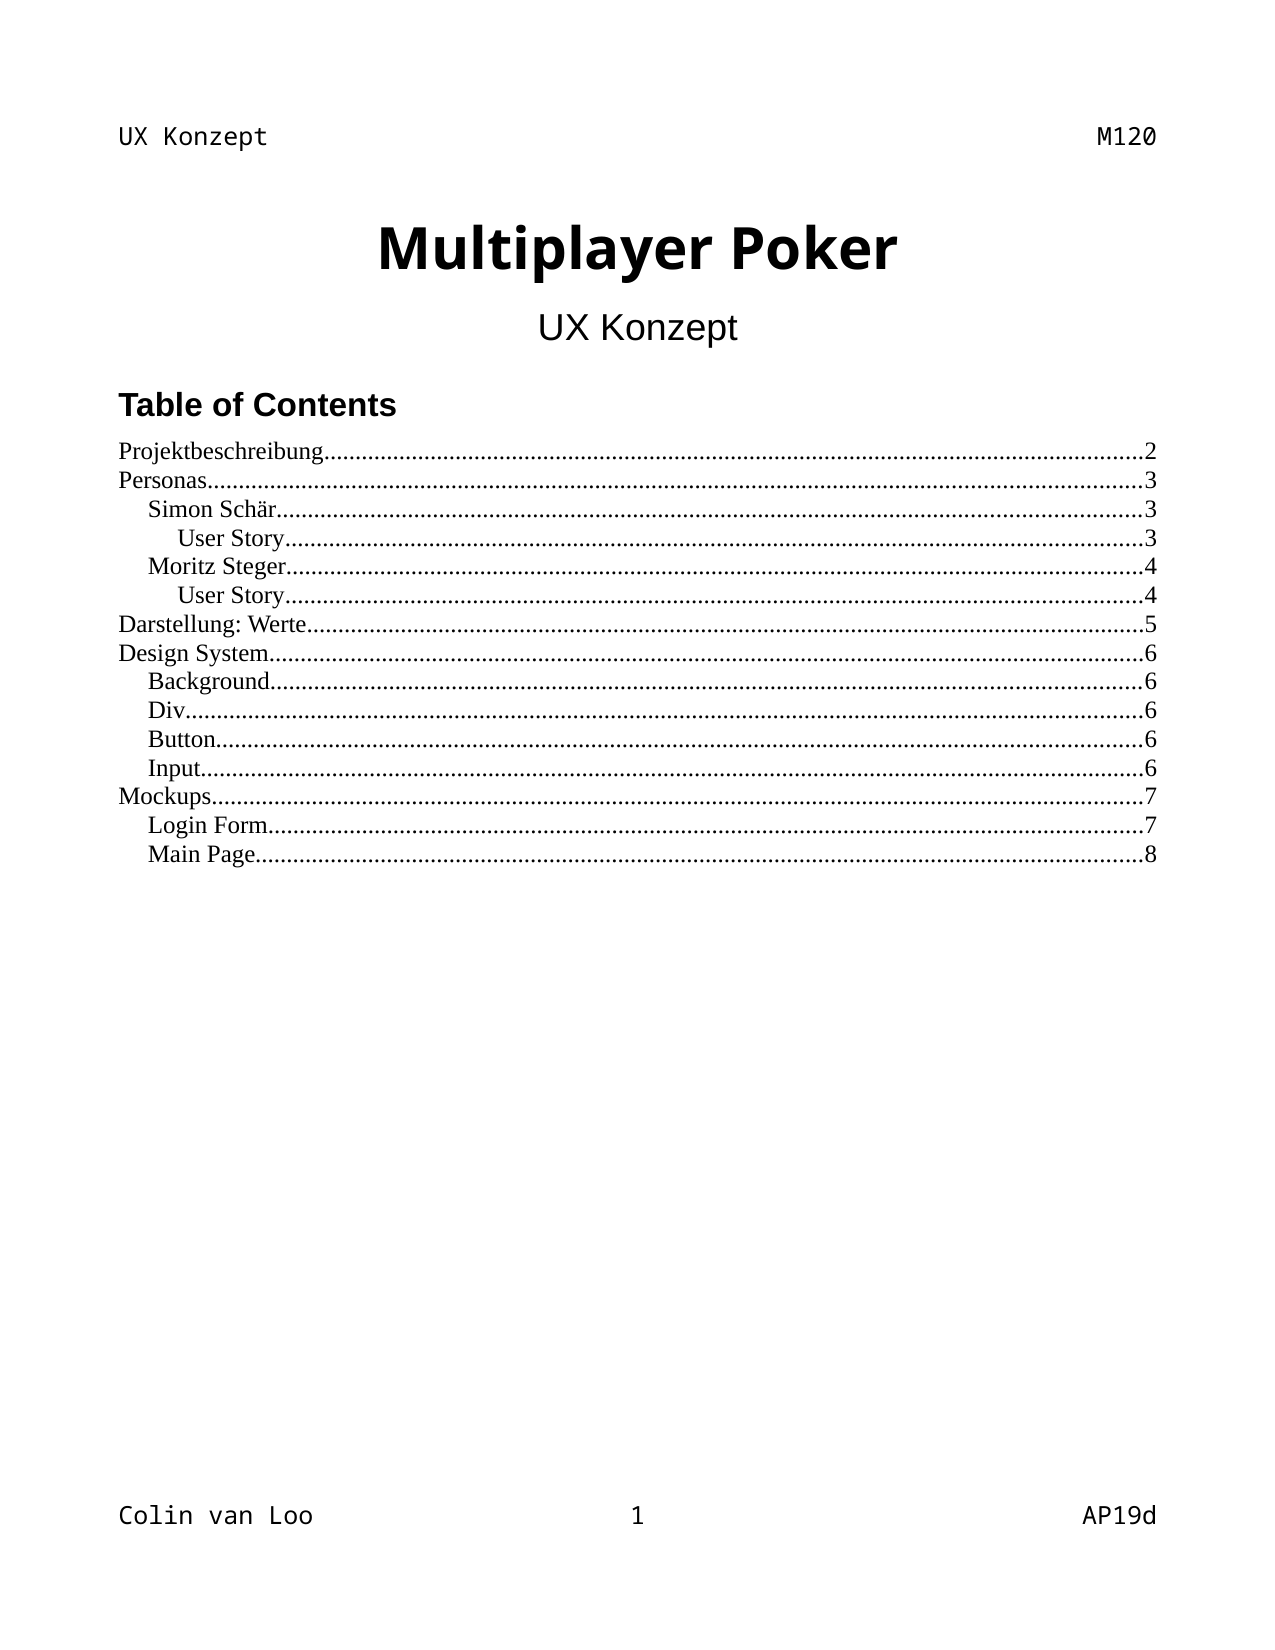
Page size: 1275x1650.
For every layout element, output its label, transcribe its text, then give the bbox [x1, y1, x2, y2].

text Main Page 8 [148, 839, 1157, 868]
text Div 6 [148, 695, 1157, 724]
subtitle Table of Contents [118, 386, 1157, 424]
text Background 6 [148, 666, 1157, 695]
text User Story 4 [177, 580, 1157, 609]
text User Story 3 [177, 523, 1157, 551]
subtitle UX Konzept [118, 305, 1157, 348]
text Button 6 [148, 724, 1157, 753]
title Multiplayer Poker [118, 207, 1157, 286]
text Simon Schär 3 [148, 494, 1157, 523]
text Darstellung: Werte 5 [118, 609, 1157, 638]
text Moritz Steger 4 [148, 551, 1157, 580]
text Projektbeschreibung 2 [118, 436, 1157, 465]
text Mockups 7 [118, 781, 1157, 810]
text Login Form 7 [148, 810, 1157, 839]
text Input 6 [148, 753, 1157, 781]
text Personas 3 [118, 465, 1157, 494]
text Design System 6 [118, 638, 1157, 666]
